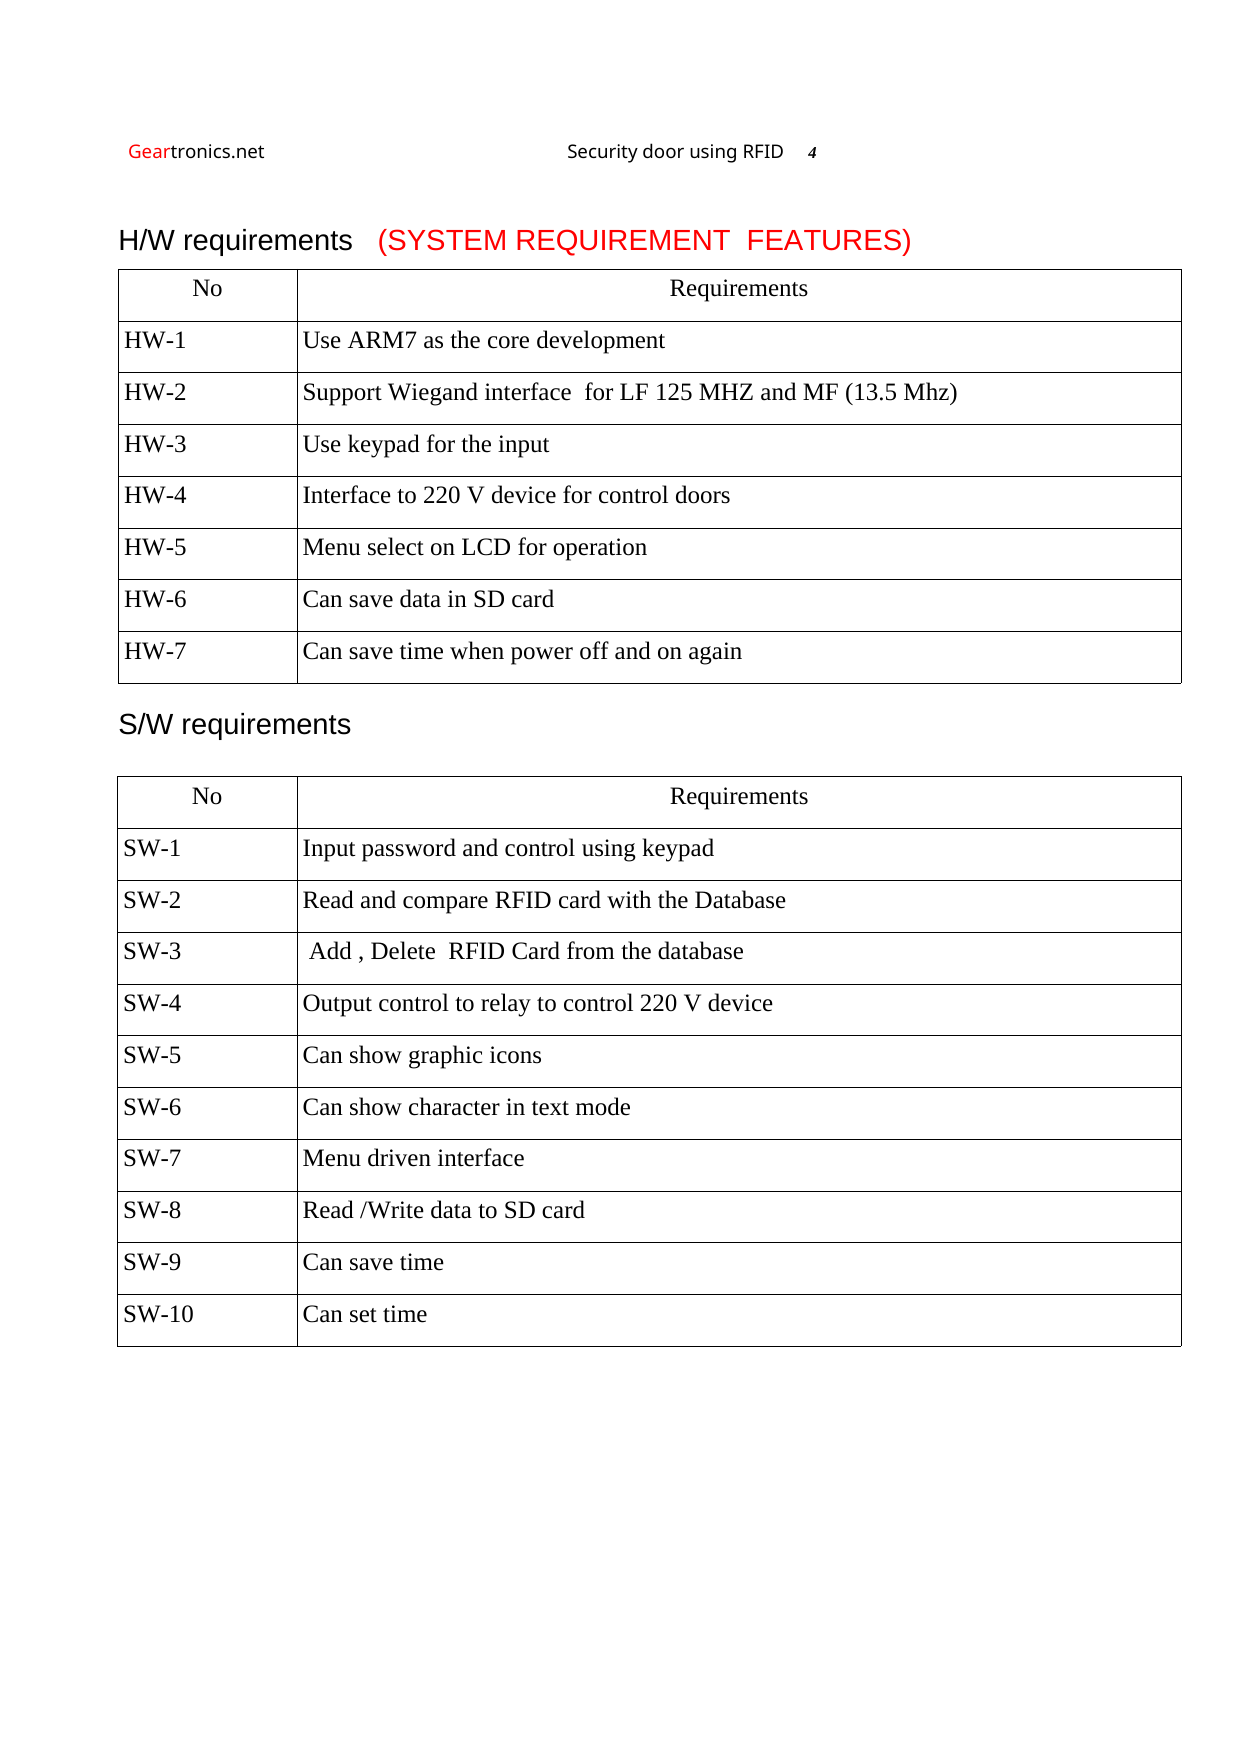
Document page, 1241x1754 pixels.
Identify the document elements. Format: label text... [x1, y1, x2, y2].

table_cell Menu driven interface [298, 1140, 1181, 1191]
table_cell Read and compare RFID card with the Database [298, 881, 1181, 932]
table_cell Use ARM7 as the core development [298, 322, 1181, 372]
table_cell Can save data in SD card [298, 580, 1181, 631]
table_cell Read /Write data to SD card [298, 1192, 1181, 1242]
subtitle S/W requirements [118, 708, 1181, 741]
table_cell Input password and control using keypad [298, 829, 1181, 880]
table_cell HW-5 [119, 529, 297, 579]
table_cell Menu select on LCD for operation [298, 529, 1181, 579]
table_cell HW-7 [119, 632, 297, 683]
table_cell HW-3 [119, 425, 297, 476]
table_header No [118, 777, 297, 828]
table_cell SW-7 [118, 1140, 297, 1191]
table_cell SW-8 [118, 1192, 297, 1242]
table_header Requirements [298, 777, 1181, 828]
table_cell Can show graphic icons [298, 1036, 1181, 1087]
table_cell SW-4 [118, 985, 297, 1035]
table_cell Support Wiegand interface for LF 125 MHZ and MF (13.5 Mhz) [298, 373, 1181, 424]
table_cell Interface to 220 V device for control doors [298, 477, 1181, 528]
table_cell SW-3 [118, 933, 297, 983]
subtitle H/W requirements (SYSTEM REQUIREMENT FEATURES) [118, 224, 1181, 256]
table_cell HW-6 [119, 580, 297, 631]
table_cell Output control to relay to control 220 V device [298, 985, 1181, 1035]
table_cell SW-5 [118, 1036, 297, 1087]
table_cell HW-2 [119, 373, 297, 424]
table_cell Add , Delete RFID Card from the database [298, 933, 1181, 983]
table_cell SW-2 [118, 881, 297, 932]
table_header No [119, 270, 297, 321]
table_cell SW-1 [118, 829, 297, 880]
table_cell Can save time [298, 1243, 1181, 1294]
table_cell HW-1 [119, 322, 297, 372]
table_cell HW-4 [119, 477, 297, 528]
table_cell SW-10 [118, 1295, 297, 1346]
table_cell Can save time when power off and on again [298, 632, 1181, 683]
table_cell Can show character in text mode [298, 1088, 1181, 1139]
table_header Requirements [298, 270, 1181, 321]
table_cell SW-6 [118, 1088, 297, 1139]
table_cell SW-9 [118, 1243, 297, 1294]
table_cell Can set time [298, 1295, 1181, 1346]
table_cell Use keypad for the input [298, 425, 1181, 476]
